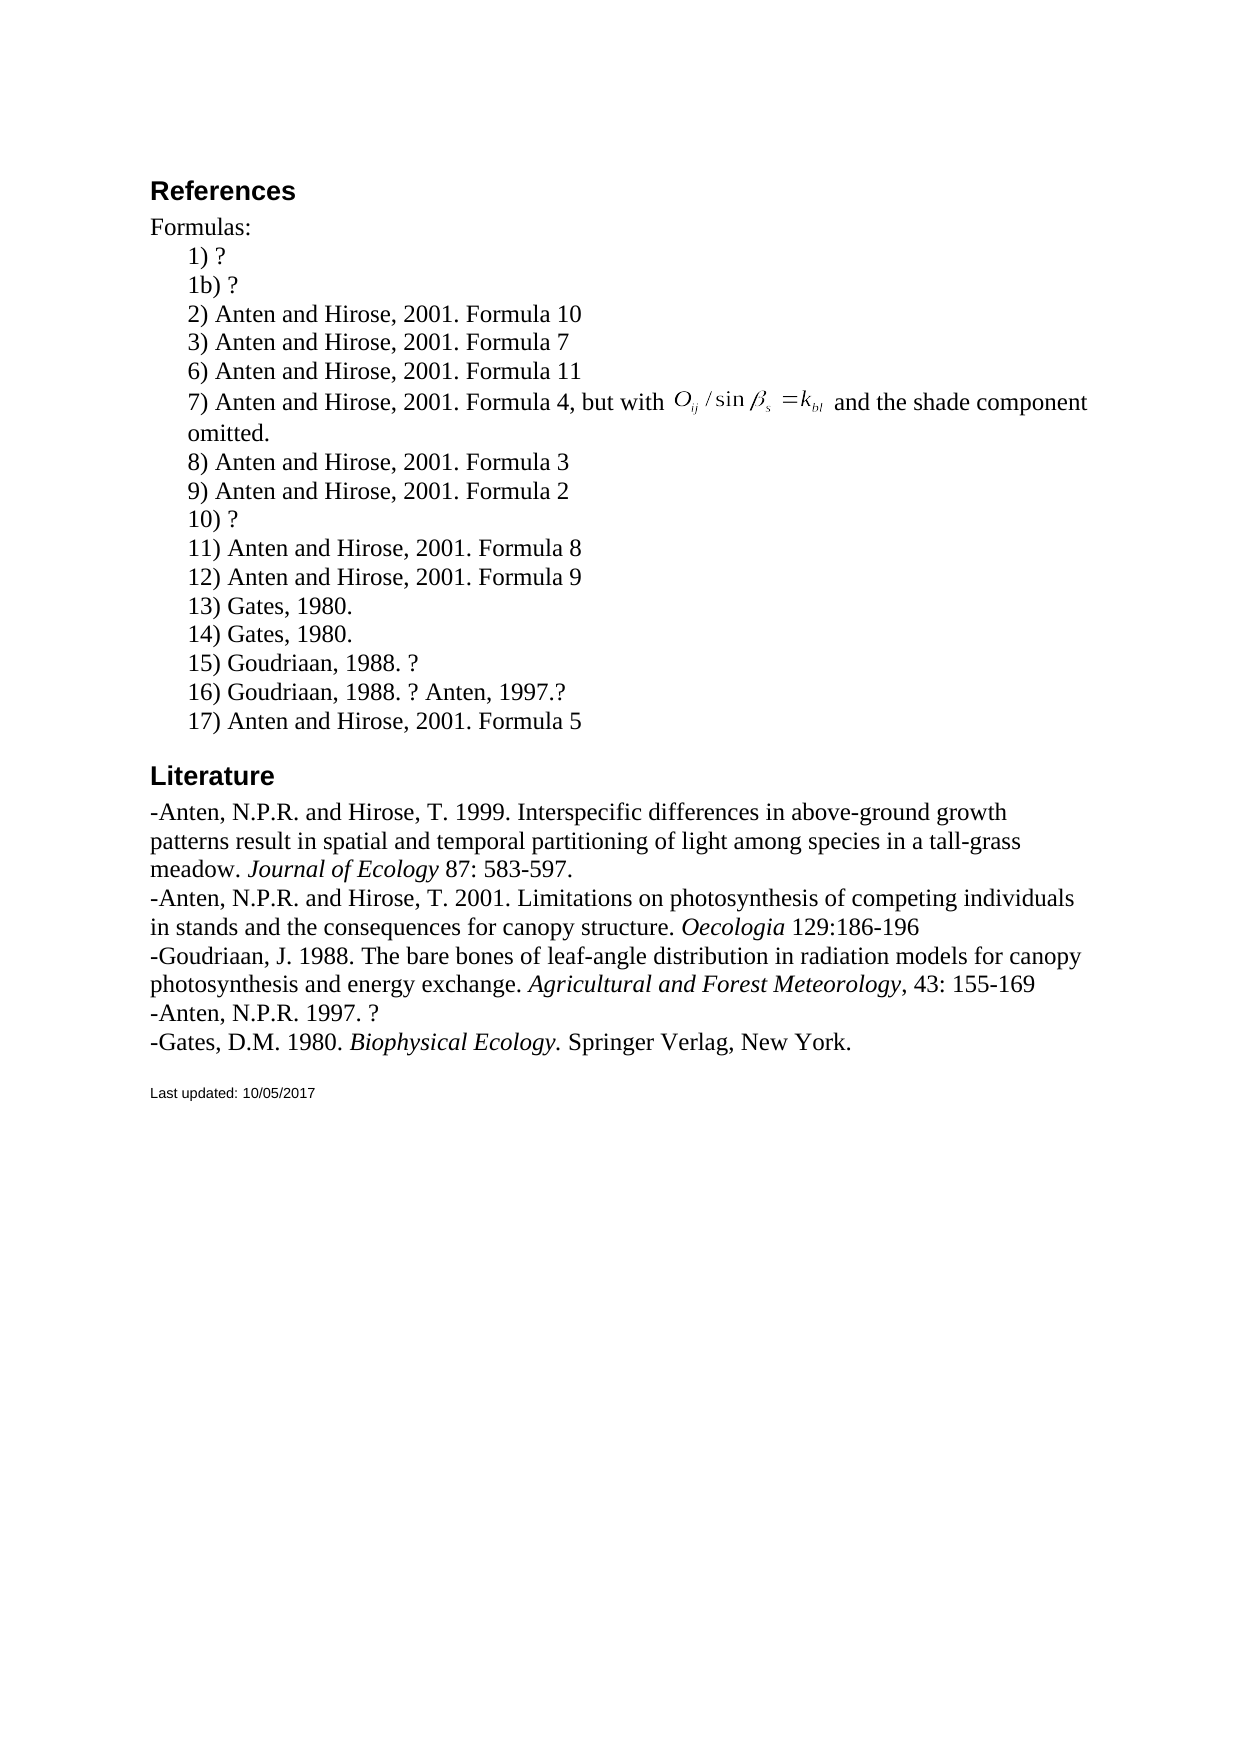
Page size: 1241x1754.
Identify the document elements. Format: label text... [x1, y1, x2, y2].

text Formulas: [150, 212, 1090, 241]
text 8) Anten and Hirose, 2001. Formula 3 [187, 447, 1090, 476]
text 17) Anten and Hirose, 2001. Formula 5 [187, 706, 1090, 734]
text -Anten, N.P.R. and Hirose, T. 1999. Interspecific differences in above-ground growth patterns result in spatial and temporal partitioning of light among species in a tall-grass meadow. Journal of Ecology 87: 583-597. [150, 797, 1090, 883]
text Last updated: 10/05/2017 [150, 1084, 1090, 1101]
text 1b) ? [187, 270, 1090, 299]
text 2) Anten and Hirose, 2001. Formula 10 [187, 299, 1090, 327]
text 3) Anten and Hirose, 2001. Formula 7 [187, 327, 1090, 356]
text -Anten, N.P.R. 1997. ? [150, 998, 1090, 1027]
text -Anten, N.P.R. and Hirose, T. 2001. Limitations on photosynthesis of competing individuals in stands and the consequences for canopy structure. Oecologia 129:186-196 [150, 883, 1090, 941]
text 9) Anten and Hirose, 2001. Formula 2 [187, 476, 1090, 504]
text 13) Gates, 1980. [187, 591, 1090, 619]
text 15) Goudriaan, 1988. ? [187, 648, 1090, 677]
text 14) Gates, 1980. [187, 619, 1090, 648]
text omitted. [187, 418, 1090, 447]
text 16) Goudriaan, 1988. ? Anten, 1997.? [187, 677, 1090, 706]
text 1) ? [187, 241, 1090, 270]
text -Goudriaan, J. 1988. The bare bones of leaf-angle distribution in radiation models for canopy photosynthesis and energy exchange. Agricultural and Forest Meteorology, 43: 155-169 [150, 941, 1090, 998]
subtitle Literature [150, 759, 1090, 791]
text 11) Anten and Hirose, 2001. Formula 8 [187, 533, 1090, 562]
text 12) Anten and Hirose, 2001. Formula 9 [187, 562, 1090, 591]
text 7) Anten and Hirose, 2001. Formula 4, but with and the shade component [187, 385, 1090, 418]
text 6) Anten and Hirose, 2001. Formula 11 [187, 356, 1090, 385]
text 10) ? [187, 504, 1090, 533]
text -Gates, D.M. 1980. Biophysical Ecology. Springer Verlag, New York. [150, 1027, 1090, 1056]
subtitle References [150, 175, 1090, 206]
